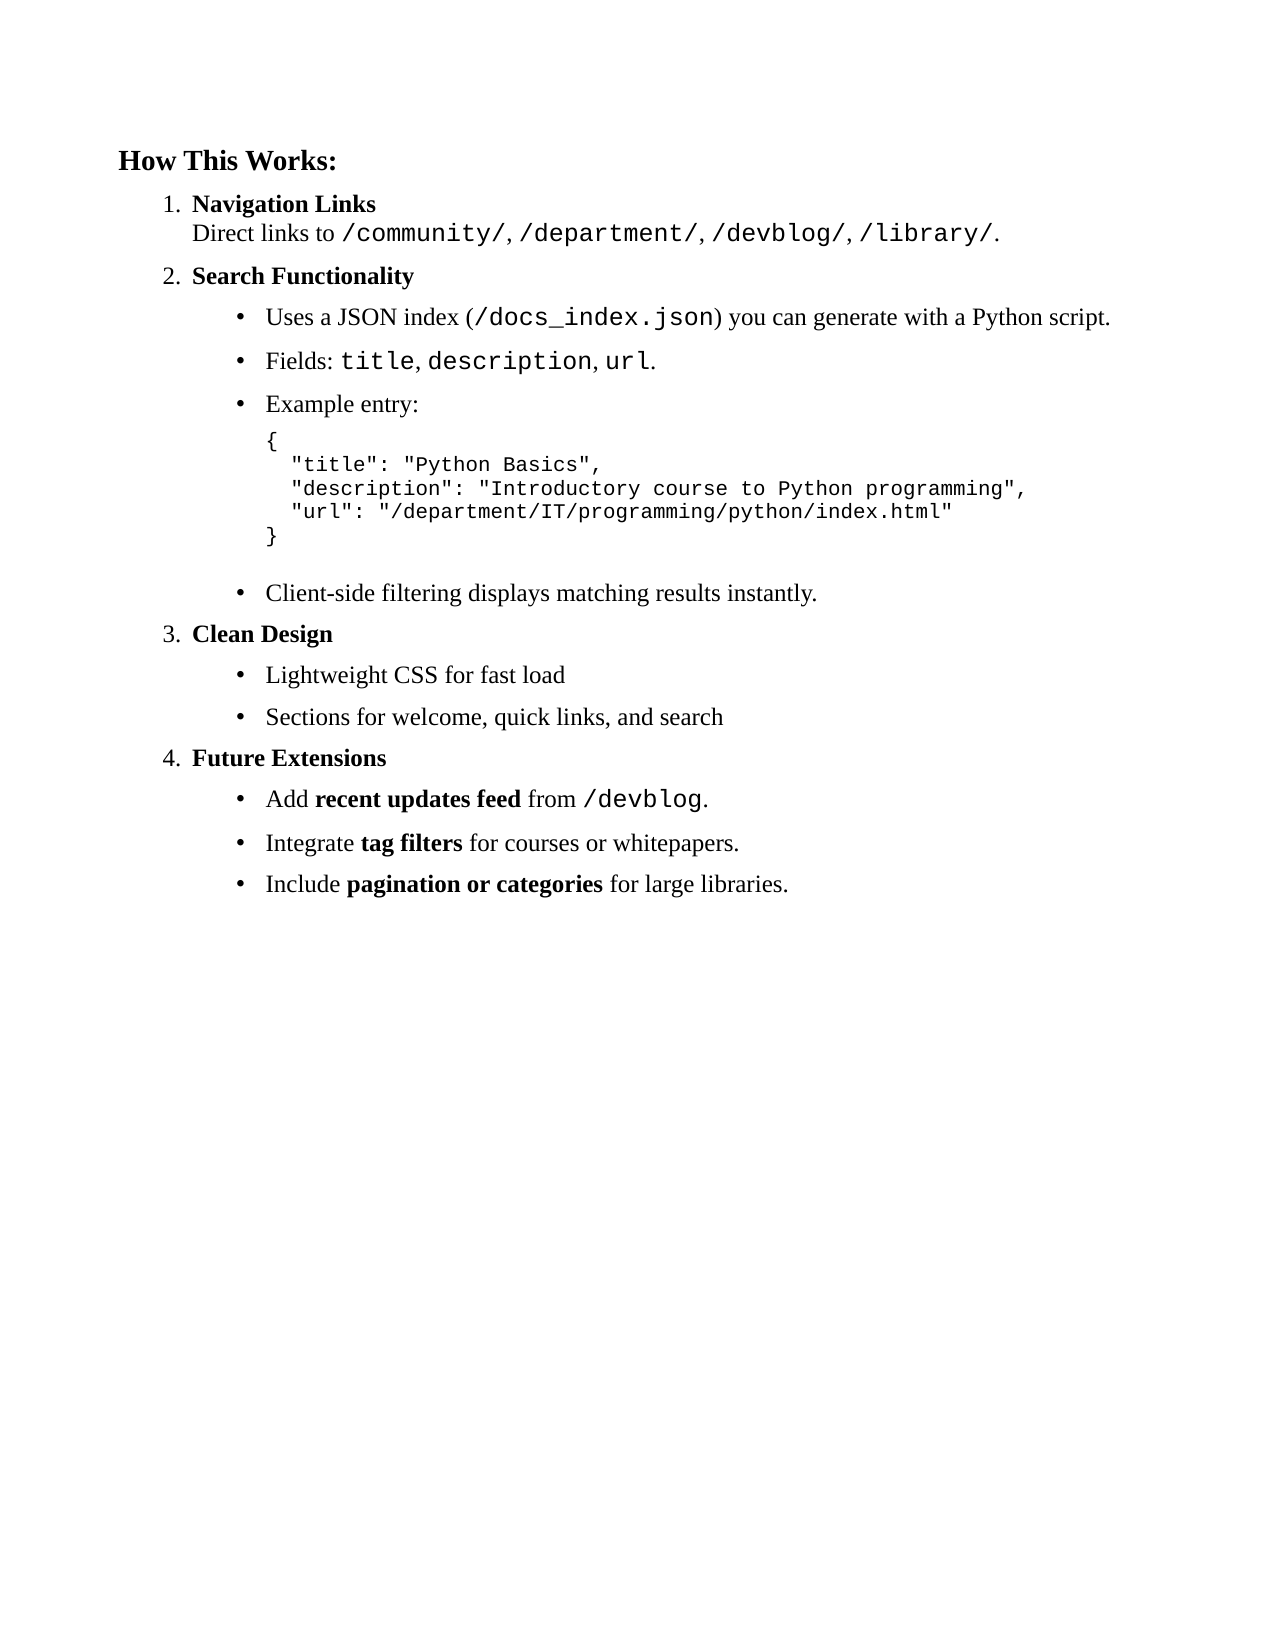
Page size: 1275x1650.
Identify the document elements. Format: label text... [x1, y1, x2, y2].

list Client-side filtering displays matching results instantly. [236, 578, 1157, 607]
list Lightweight CSS for fast load [236, 661, 1157, 689]
list Example entry: [236, 389, 1157, 418]
list "url": "/department/IT/programming/python/index.html" [236, 501, 1157, 525]
list "description": "Introductory course to Python programming", [236, 478, 1157, 501]
list Sections for welcome, quick links, and search [236, 702, 1157, 731]
list Add recent updates feed from /devblog. [236, 784, 1157, 815]
list Search Functionality [162, 261, 1157, 290]
list Integrate tag filters for courses or whitepapers. [236, 828, 1157, 856]
list { [236, 430, 1157, 454]
list Navigation Links Direct links to /community/, /department/, /devblog/, /library/. [162, 189, 1157, 249]
list "title": "Python Basics", [236, 454, 1157, 478]
list } [236, 525, 1157, 549]
subtitle How This Works: [118, 143, 1157, 177]
list Fields: title, description, url. [236, 346, 1157, 377]
list Future Extensions [162, 743, 1157, 772]
list Clean Design [162, 619, 1157, 648]
list Uses a JSON index (/docs_index.json) you can generate with a Python script. [236, 302, 1157, 333]
list Include pagination or categories for large libraries. [236, 869, 1157, 898]
